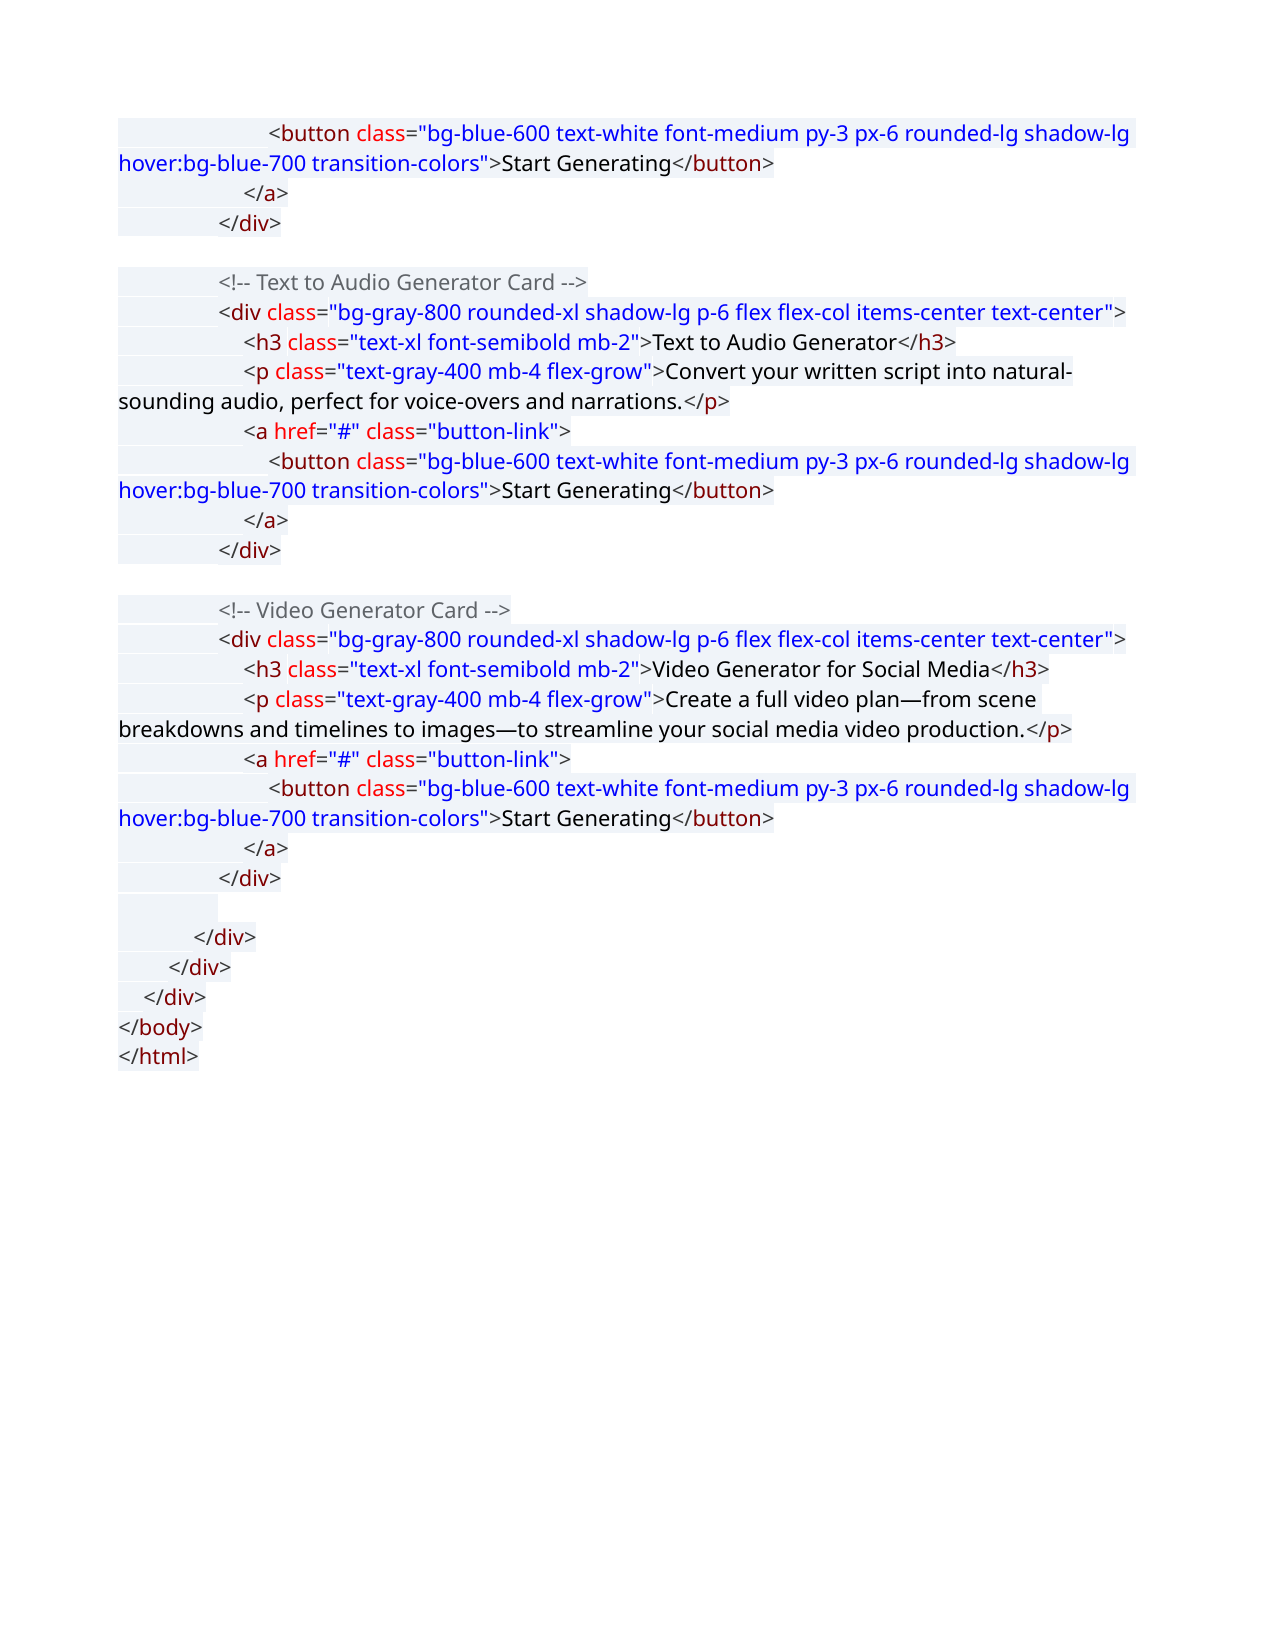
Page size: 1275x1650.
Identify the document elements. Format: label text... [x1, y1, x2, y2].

text <button class="bg-blue-600 text-white font-medium py-3 px-6 rounded-lg shadow-lg hover:bg-blue-700 transition-colors">Start Generating</button> [118, 118, 1157, 178]
text </a> [118, 505, 1157, 535]
text </body> [118, 1012, 1157, 1041]
text </div> [118, 863, 1157, 892]
text <button class="bg-blue-600 text-white font-medium py-3 px-6 rounded-lg shadow-lg hover:bg-blue-700 transition-colors">Start Generating</button> [118, 446, 1157, 505]
text </html> [118, 1041, 1157, 1157]
text </div> [118, 207, 1157, 237]
text </div> [118, 952, 1157, 982]
text <!-- Video Generator Card --> [118, 594, 1157, 624]
text <p class="text-gray-400 mb-4 flex-grow">Convert your written script into natural-sounding audio, perfect for voice-overs and narrations.</p> [118, 356, 1157, 416]
text </a> [118, 178, 1157, 207]
text <p class="text-gray-400 mb-4 flex-grow">Create a full video plan—from scene breakdowns and timelines to images—to streamline your social media video production.</p> [118, 684, 1157, 743]
text </div> [118, 535, 1157, 565]
text <button class="bg-blue-600 text-white font-medium py-3 px-6 rounded-lg shadow-lg hover:bg-blue-700 transition-colors">Start Generating</button> [118, 773, 1157, 833]
text <h3 class="text-xl font-semibold mb-2">Video Generator for Social Media</h3> [118, 654, 1157, 684]
text <a href="#" class="button-link"> [118, 743, 1157, 773]
text </div> [118, 982, 1157, 1012]
text </div> [118, 922, 1157, 952]
text <h3 class="text-xl font-semibold mb-2">Text to Audio Generator</h3> [118, 327, 1157, 356]
text <!-- Text to Audio Generator Card --> [118, 267, 1157, 297]
text <div class="bg-gray-800 rounded-xl shadow-lg p-6 flex flex-col items-center text-center"> [118, 297, 1157, 327]
text <div class="bg-gray-800 rounded-xl shadow-lg p-6 flex flex-col items-center text-center"> [118, 624, 1157, 654]
text <a href="#" class="button-link"> [118, 416, 1157, 446]
text </a> [118, 833, 1157, 863]
